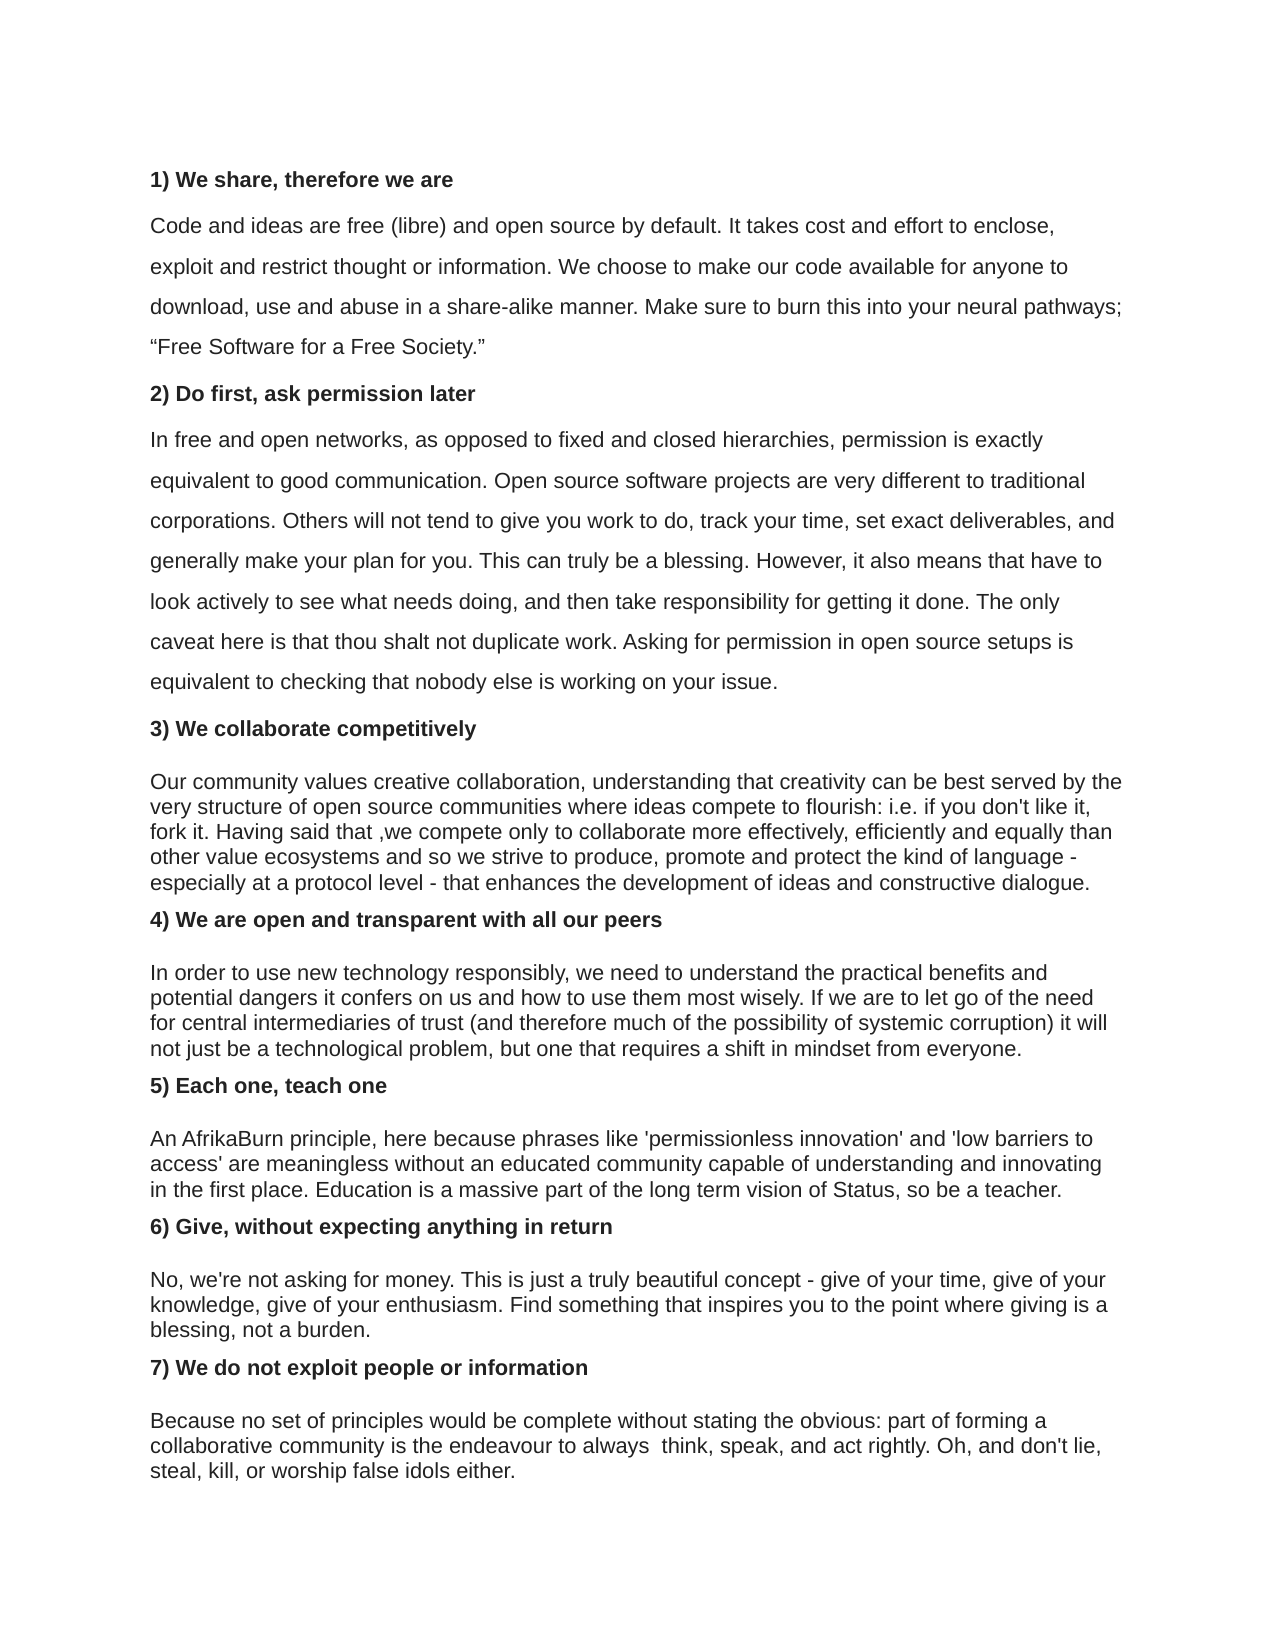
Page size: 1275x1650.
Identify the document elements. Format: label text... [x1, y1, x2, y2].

subtitle In free and open networks, as opposed to fixed and closed hierarchies, permission is exactly equivalent to good communication. Open source software projects are very different to traditional corporations. Others will not tend to give you work to do, track your time, set exact deliverables, and generally make your plan for you. This can truly be a blessing. However, it also means that have to look actively to see what needs doing, and then take responsibility for getting it done. The only caveat here is that thou shalt not duplicate work. Asking for permission in open source setups is equivalent to checking that nobody else is working on your issue. [150, 417, 1125, 694]
subtitle 1) We share, therefore we are [150, 156, 1125, 192]
text Our community values creative collaboration, understanding that creativity can be best served by the very structure of open source communities where ideas compete to flourish: i.e. if you don't like it, fork it. Having said that ,we compete only to collaborate more effectively, efficiently and equally than other value ecosystems and so we strive to produce, promote and protect the kind of language - especially at a protocol level - that enhances the development of ideas and constructive dialogue. [150, 768, 1125, 894]
subtitle 6) Give, without expecting anything in return [150, 1204, 1125, 1239]
subtitle 2) Do first, ask permission later [150, 370, 1125, 406]
text No, we're not asking for money. This is just a truly beautiful concept - give of your time, give of your knowledge, give of your enthusiasm. Find something that inspires you to the point where giving is a blessing, not a burden. [150, 1267, 1125, 1343]
subtitle 4) We are open and transparent with all our peers [150, 897, 1125, 932]
subtitle 3) We collaborate competitively [150, 705, 1125, 741]
text Because no set of principles would be complete without stating the obvious: part of forming a collaborative community is the endeavour to always think, speak, and act rightly. Oh, and don't lie, steal, kill, or worship false idols either. [150, 1408, 1125, 1483]
text In order to use new technology responsibly, we need to understand the practical benefits and potential dangers it confers on us and how to use them most wisely. If we are to let go of the need for central intermediaries of trust (and therefore much of the possibility of systemic corruption) it will not just be a technological problem, but one that requires a shift in mindset from everyone. [150, 960, 1125, 1061]
subtitle Code and ideas are free (libre) and open source by default. It takes cost and effort to enclose, exploit and restrict thought or information. We choose to make our code available for anyone to download, use and abuse in a share-alike manner. Make sure to burn this into your neural pathways; “Free Software for a Free Society.” [150, 203, 1125, 359]
text An AfrikaBurn principle, here because phrases like 'permissionless innovation' and 'low barriers to access' are meaningless without an educated community capable of understanding and innovating in the first place. Education is a massive part of the long term vision of Status, so be a teacher. [150, 1126, 1125, 1202]
subtitle 7) We do not exploit people or information [150, 1345, 1125, 1380]
subtitle 5) Each one, teach one [150, 1063, 1125, 1098]
